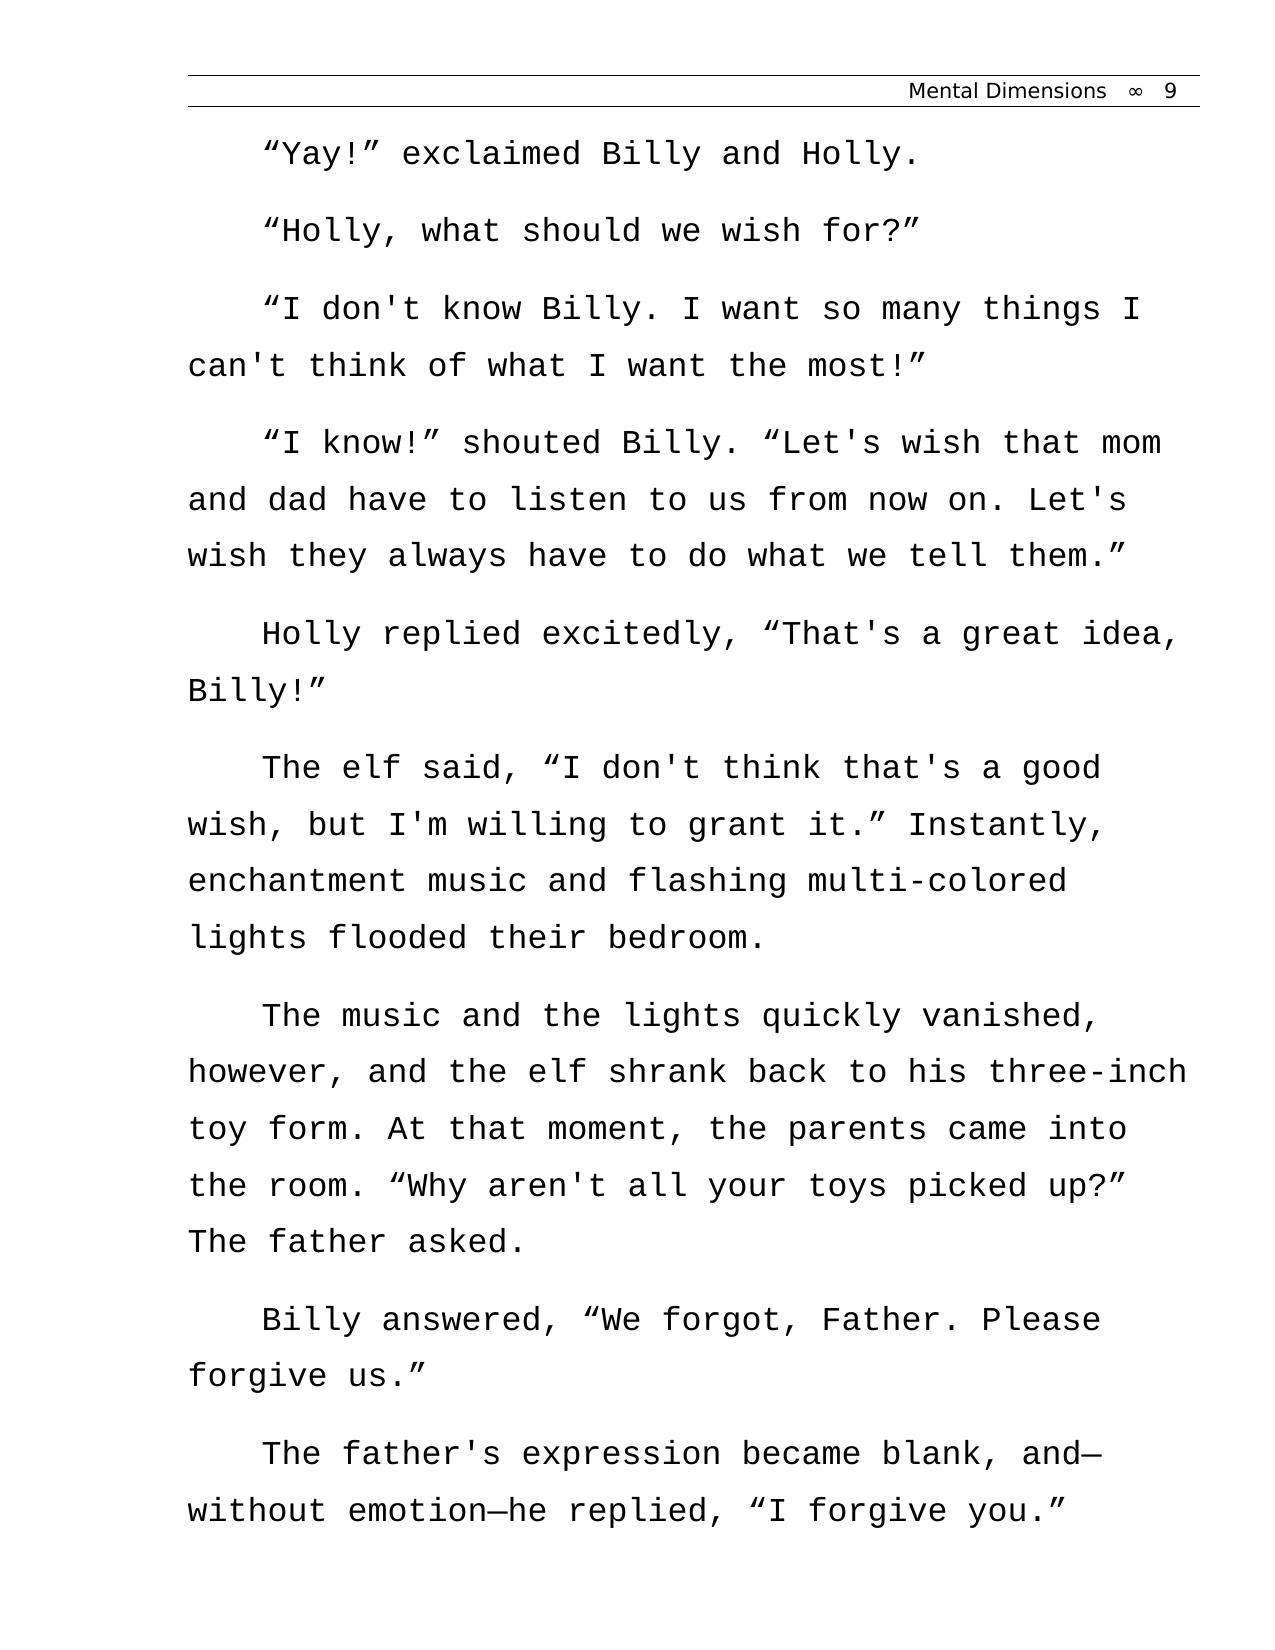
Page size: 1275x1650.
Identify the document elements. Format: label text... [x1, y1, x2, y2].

text Billy answered, “We forgot, Father. Please forgive us.” [187, 1302, 1200, 1397]
text “I know!” shouted Billy. “Let's wish that mom and dad have to listen to us from now on. Let's wish they always have to do what we tell them.” [187, 426, 1200, 577]
text “Holly, what should we wish for?” [187, 214, 1200, 252]
text “Yay!” exclaimed Billy and Holly. [187, 137, 1200, 174]
text Holly replied excitedly, “That's a great idea, Billy!” [187, 617, 1200, 711]
text “I don't know Billy. I want so many things I can't think of what I want the most!” [187, 292, 1200, 386]
text The music and the lights quickly vanished, however, and the elf shrank back to his three-inch toy form. At that moment, the parents came into the room. “Why aren't all your toys picked up?” The father asked. [187, 998, 1200, 1263]
text The father's expression became blank, and—without emotion—he replied, “I forgive you.” [187, 1437, 1200, 1531]
text The elf said, “I don't think that's a good wish, but I'm willing to grant it.” Instantly, enchantment music and flashing multi-colored lights flooded their bedroom. [187, 751, 1200, 958]
